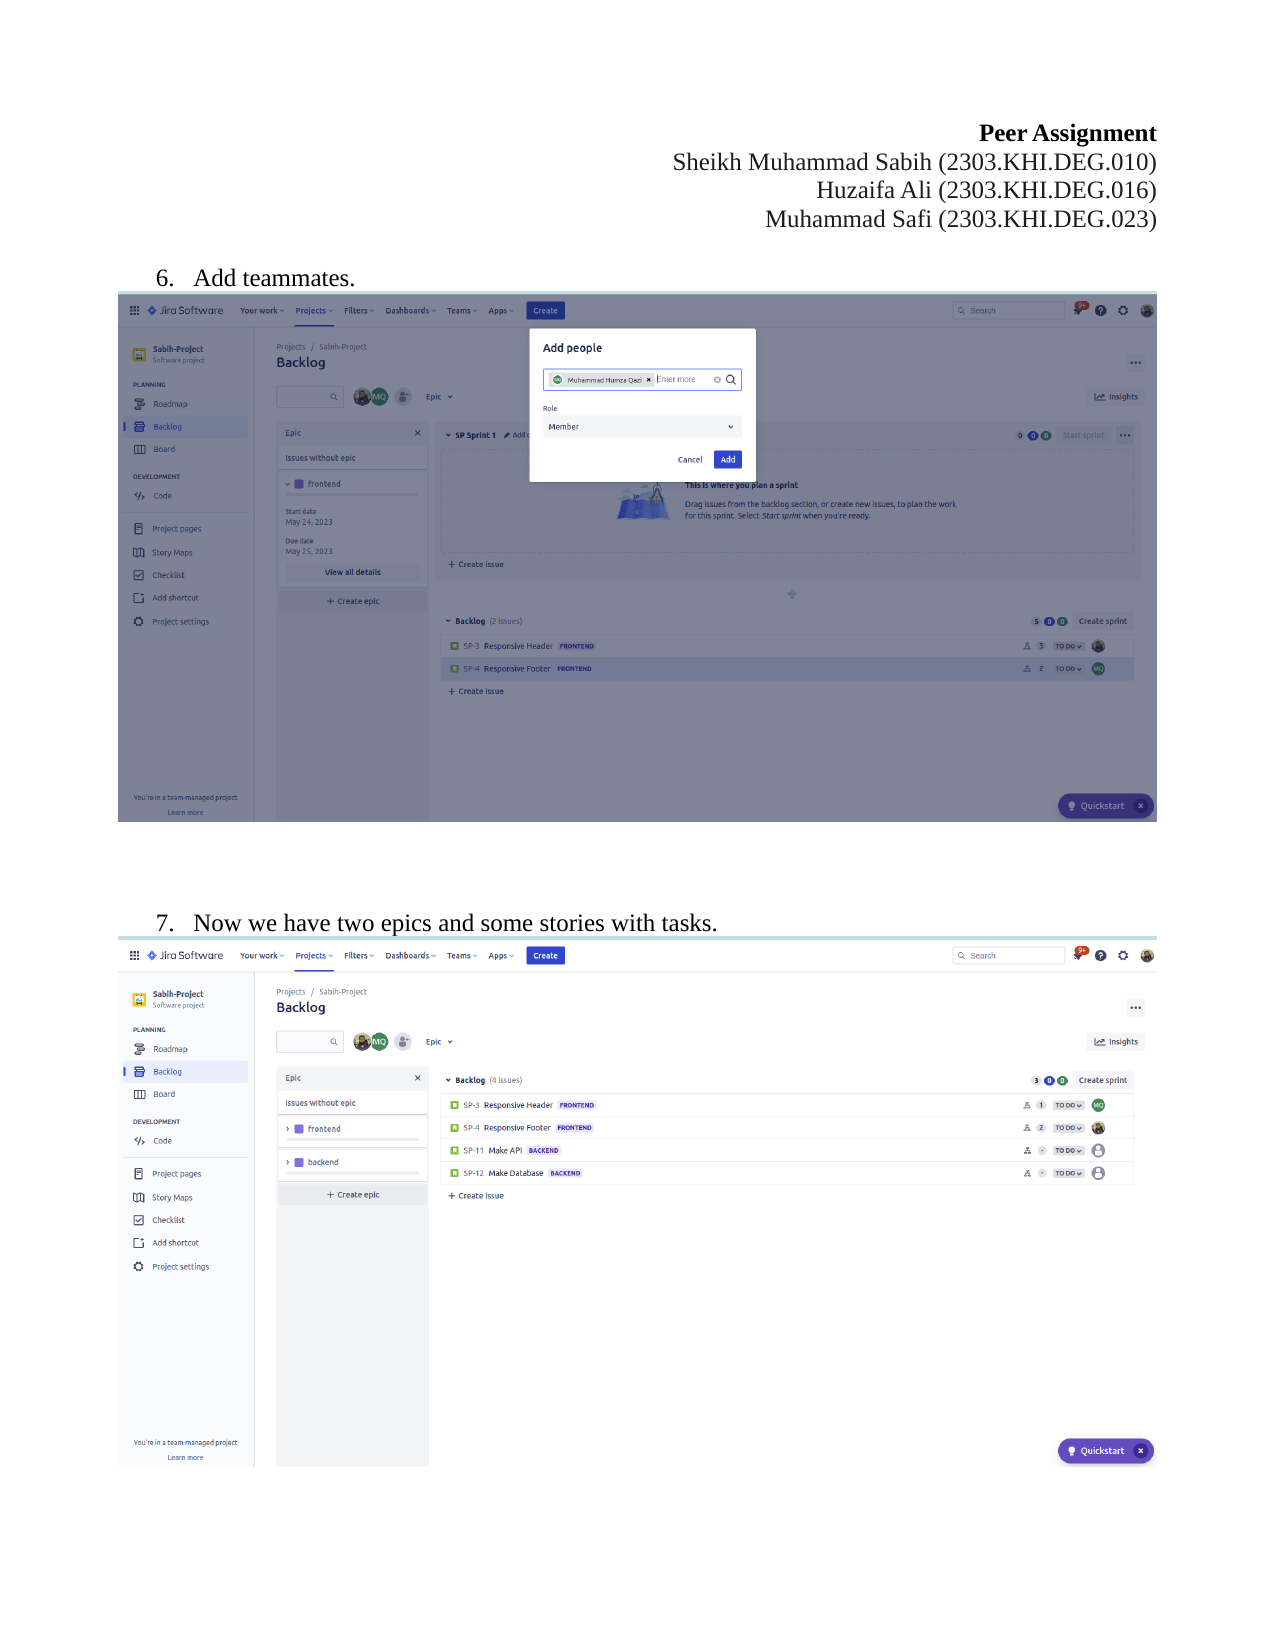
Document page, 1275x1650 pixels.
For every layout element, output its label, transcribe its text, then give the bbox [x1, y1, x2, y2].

picture [118, 291, 1157, 822]
picture [118, 936, 1157, 1467]
list Now we have two epics and some stories with tasks. [156, 908, 1157, 936]
list Add teammates. [156, 263, 1157, 291]
